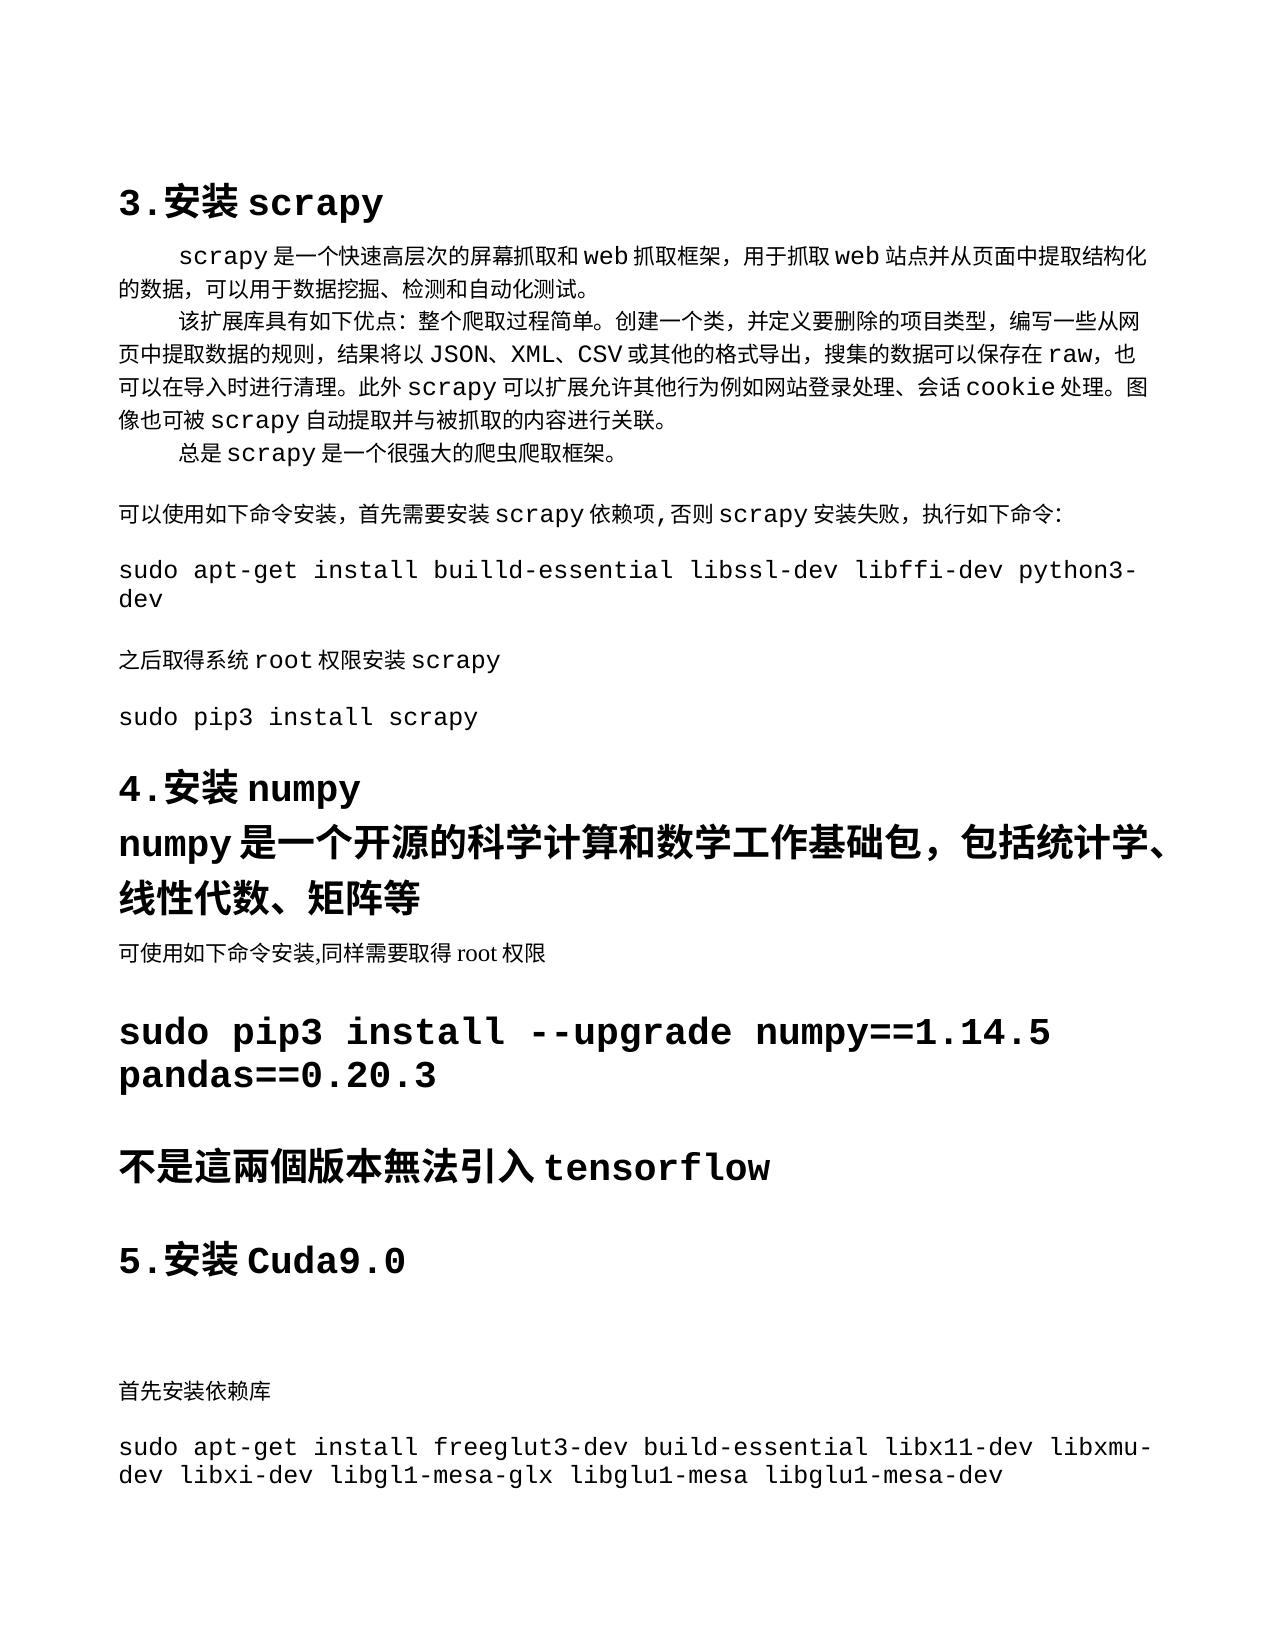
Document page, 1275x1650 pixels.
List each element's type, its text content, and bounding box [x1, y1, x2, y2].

text 该扩展库具有如下优点：整个爬取过程简单。创建一个类，并定义要删除的项目类型，编写一些从网页中提取数据的规则，结果将以JSON、XML、CSV或其他的格式导出，搜集的数据可以保存在raw，也可以在导入时进行清理。此外scrapy可以扩展允许其他行为例如网站登录处理、会话cookie处理。图像也可被scrapy自动提取并与被抓取的内容进行关联。 [118, 304, 1157, 436]
subtitle 不是這兩個版本無法引入tensorflow [118, 1136, 1157, 1192]
subtitle 5.安装Cuda9.0 [118, 1229, 1157, 1284]
text sudo apt-get install builld-essential libssl-dev libffi-dev python3-dev [118, 558, 1157, 615]
text 之后取得系统root权限安装scrapy [118, 643, 1157, 676]
text 总是scrapy是一个很强大的爬虫爬取框架。 [118, 436, 1157, 468]
subtitle 4.安装numpy numpy是一个开源的科学计算和数学工作基础包，包括统计学、线性代数、矩阵等 [118, 758, 1157, 923]
subtitle sudo pip3 install --upgrade numpy==1.14.5 pandas==0.20.3 [118, 1013, 1157, 1099]
text 可使用如下命令安装,同样需要取得root权限 [118, 936, 1157, 967]
text scrapy是一个快速高层次的屏幕抓取和web抓取框架，用于抓取web站点并从页面中提取结构化的数据，可以用于数据挖掘、检测和自动化测试。 [118, 239, 1157, 304]
text 可以使用如下命令安装，首先需要安装scrapy依赖项,否则scrapy安装失败，执行如下命令： [118, 497, 1157, 530]
subtitle 3.安装scrapy [118, 171, 1157, 227]
text sudo pip3 install scrapy [118, 704, 1157, 733]
text 首先安装依赖库 [118, 1374, 1157, 1406]
text sudo apt-get install freeglut3-dev build-essential libx11-dev libxmu-dev libxi-dev libgl1-mesa-glx libglu1-mesa libglu1-mesa-dev [118, 1434, 1157, 1491]
